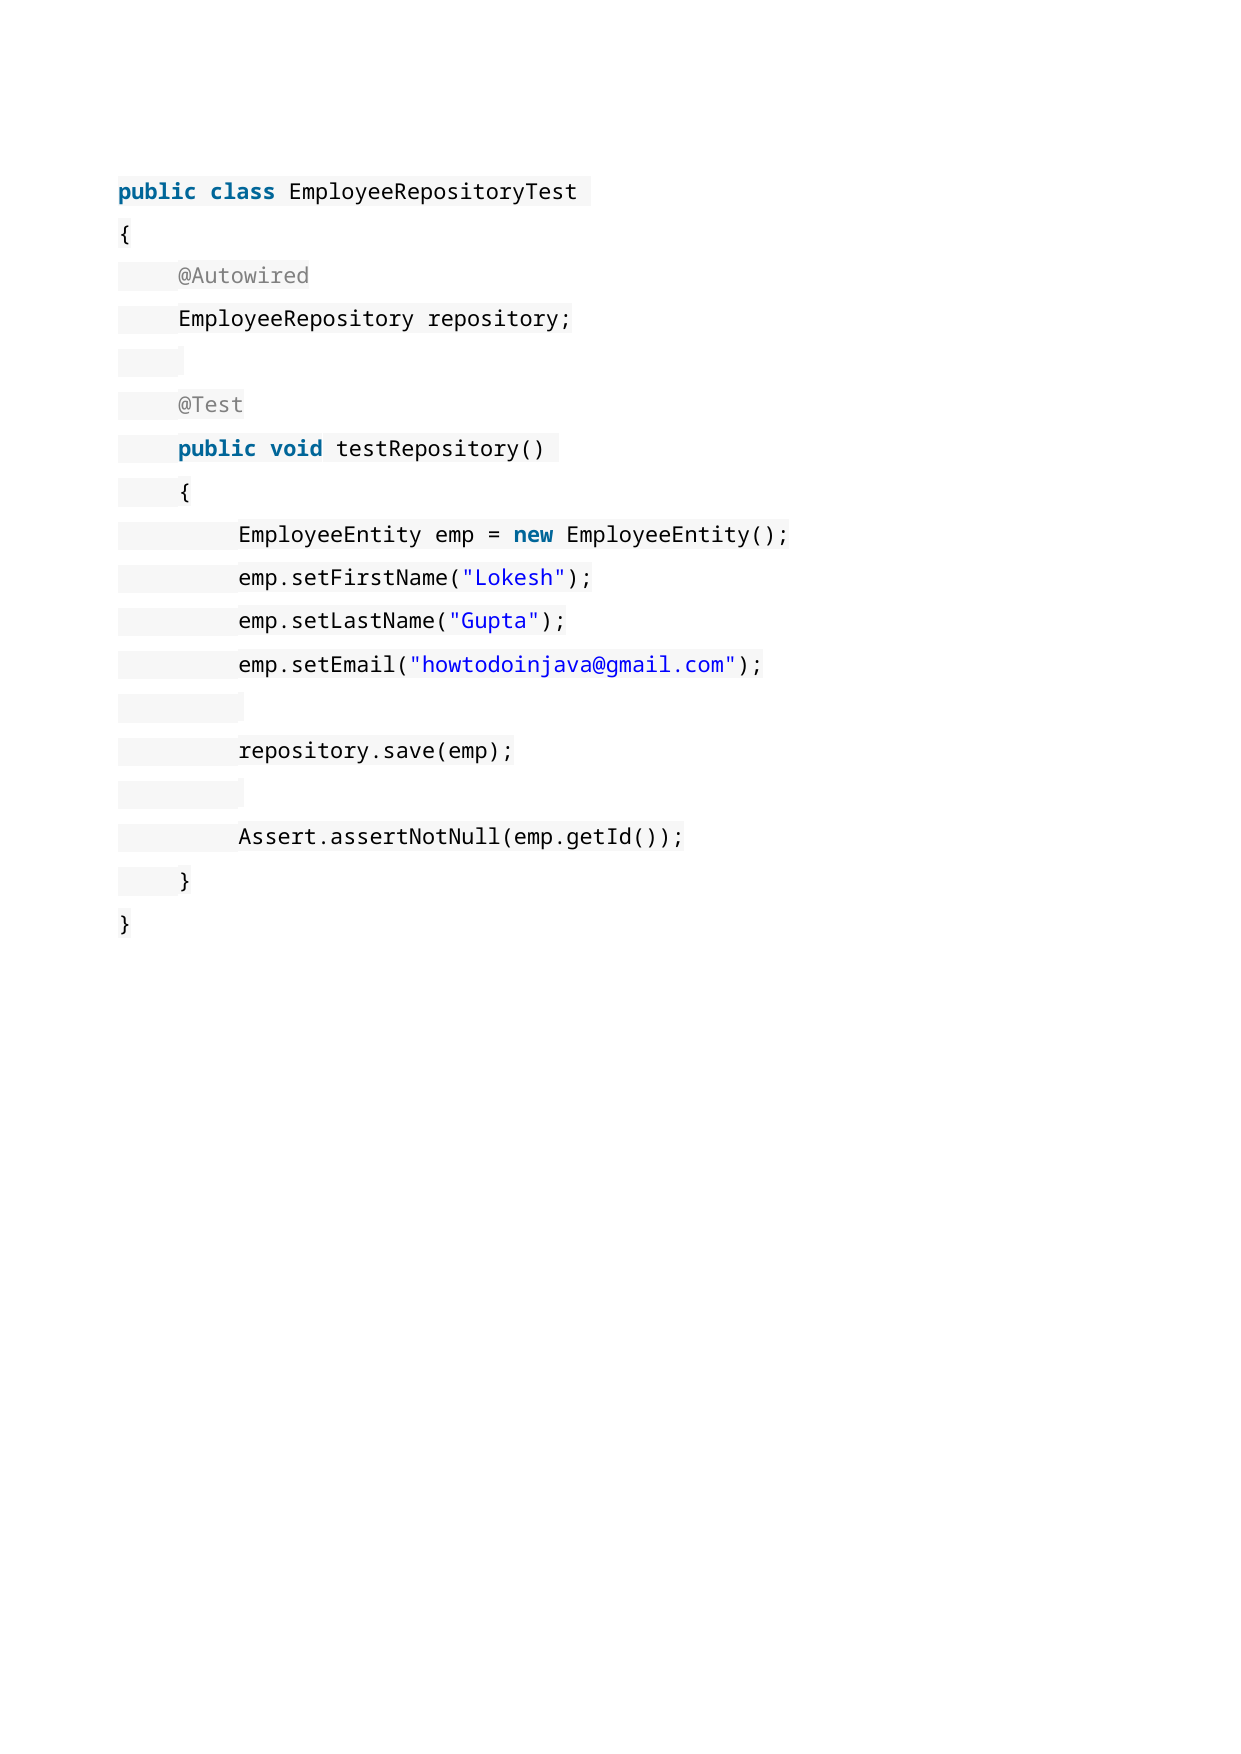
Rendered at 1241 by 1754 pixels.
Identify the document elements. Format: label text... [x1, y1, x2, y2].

table_header public class EmployeeRepositoryTest { @Autowired EmployeeRepository repository; @Test public void testRepository() { EmployeeEntity emp = new EmployeeEntity(); emp.setFirstName("Lokesh"); emp.setLastName("Gupta"); emp.setEmail("howtodoinjava@gmail.com"); repository.save(emp); Assert.assertNotNull(emp.getId()); } } [118, 176, 1053, 938]
